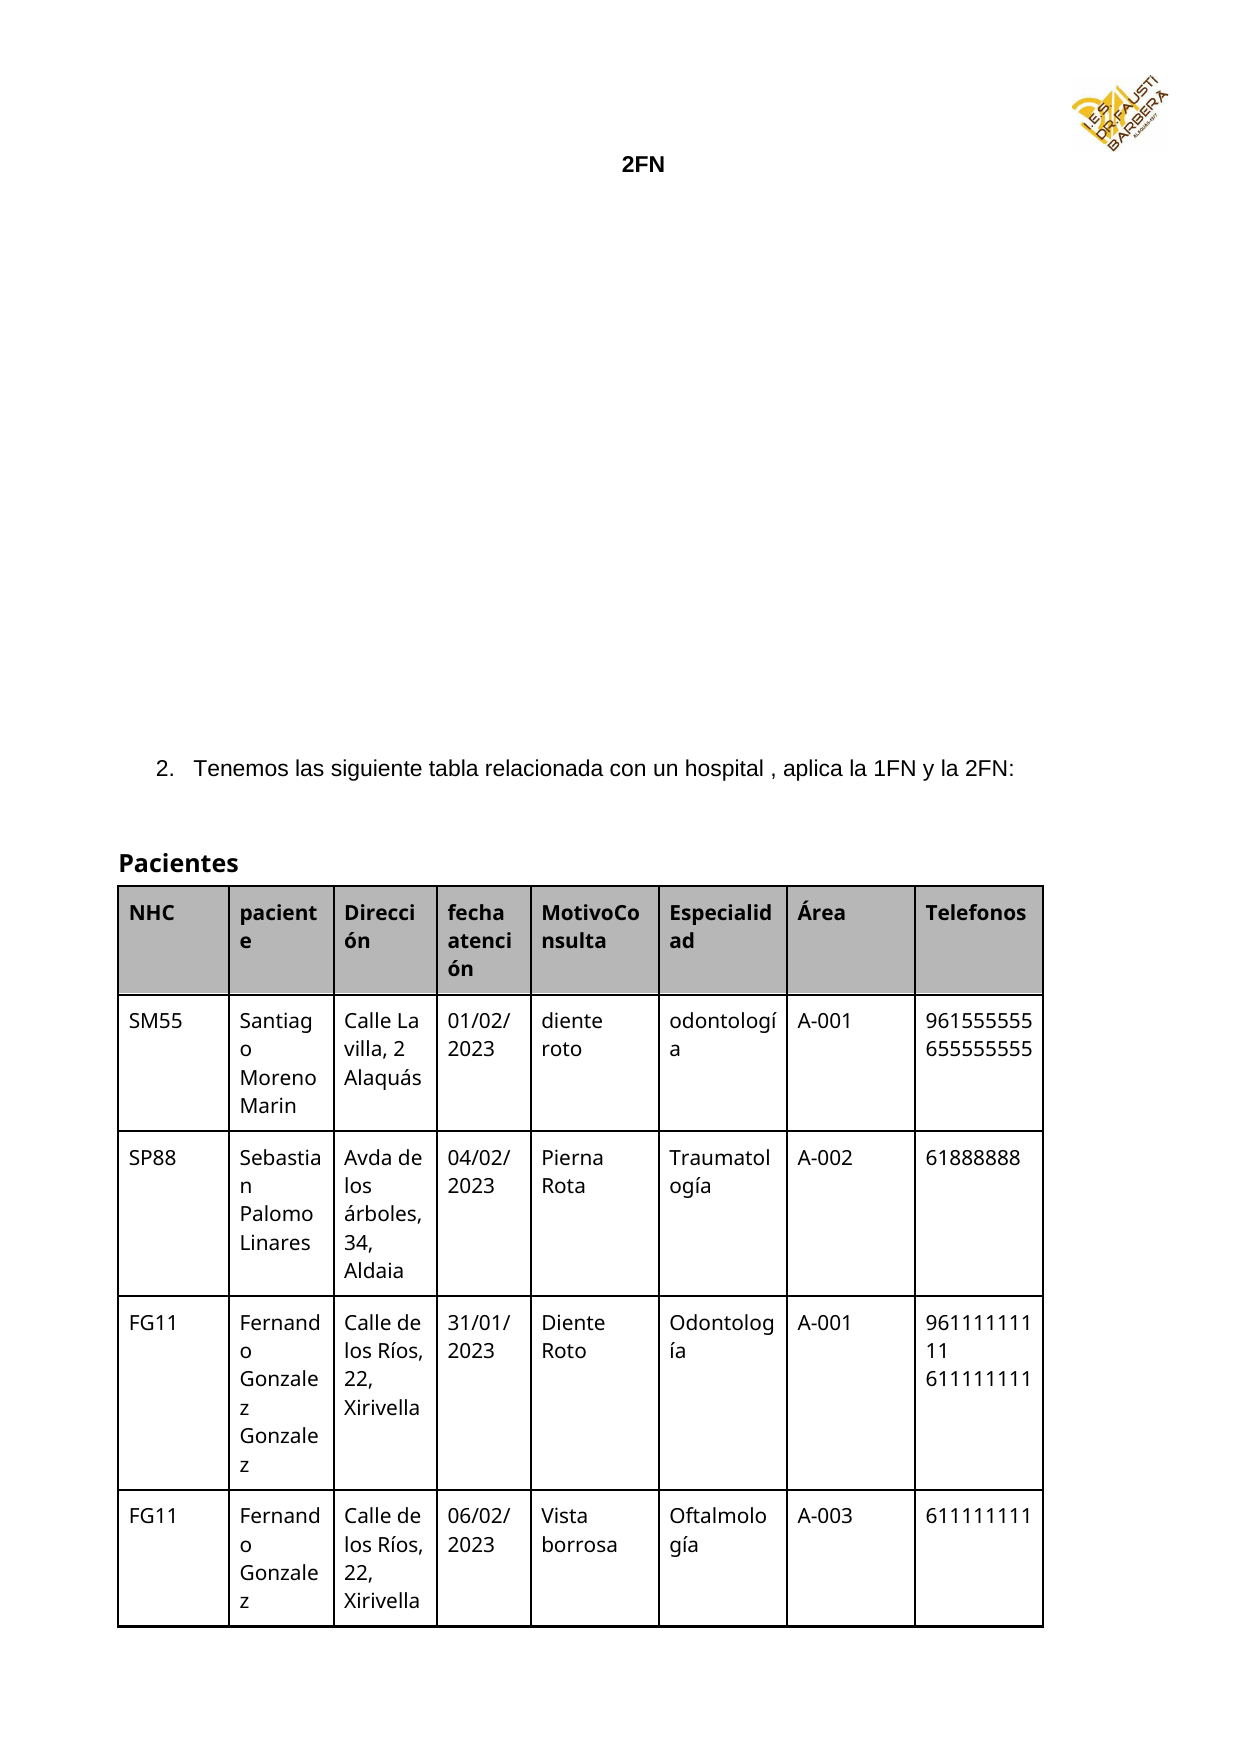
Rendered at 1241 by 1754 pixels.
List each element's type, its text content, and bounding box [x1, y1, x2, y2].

table_cell SP88 [119, 1132, 228, 1295]
table_cell Avda de los árboles, 34, Aldaia [335, 1132, 436, 1295]
table_cell A-002 [788, 1132, 914, 1295]
table_cell Calle La villa, 2 Alaquás [335, 996, 436, 1130]
table_cell Vista borrosa [532, 1491, 658, 1625]
table_cell Traumatología [660, 1132, 786, 1295]
table_cell FG11 [119, 1297, 228, 1489]
table_header fecha atención [438, 887, 530, 993]
table_cell 961555555 655555555 [916, 996, 1042, 1130]
text 2FN [118, 151, 1168, 178]
table_header Especialidad [660, 887, 786, 993]
table_cell A-001 [788, 996, 914, 1130]
text Pacientes [118, 846, 1168, 880]
table_header MotivoConsulta [532, 887, 658, 993]
table_cell A-001 [788, 1297, 914, 1489]
table_cell Pierna Rota [532, 1132, 658, 1295]
table_cell 31/01/2023 [438, 1297, 530, 1489]
table_cell 06/02/2023 [438, 1491, 530, 1625]
table_cell diente roto [532, 996, 658, 1130]
table_cell Diente Roto [532, 1297, 658, 1489]
table_cell 04/02/2023 [438, 1132, 530, 1295]
table_cell A-003 [788, 1491, 914, 1625]
table_header NHC [119, 887, 228, 993]
table_cell 01/02/2023 [438, 996, 530, 1130]
table_header paciente [230, 887, 333, 993]
table_cell Calle de los Ríos, 22, Xirivella [335, 1491, 436, 1625]
table_cell 96111111111 611111111 [916, 1297, 1042, 1489]
table_cell Fernando Gonzalez [230, 1491, 333, 1625]
table_header Área [788, 887, 914, 993]
table_cell Fernando Gonzalez Gonzalez [230, 1297, 333, 1489]
table_header Telefonos [916, 887, 1042, 993]
table_cell SM55 [119, 996, 228, 1130]
table_cell odontología [660, 996, 786, 1130]
table_cell Odontología [660, 1297, 786, 1489]
table_header Dirección [335, 887, 436, 993]
list Tenemos las siguiente tabla relacionada con un hospital , aplica la 1FN y la 2FN: [156, 755, 1168, 782]
table_cell Sebastian Palomo Linares [230, 1132, 333, 1295]
table_cell 61888888 [916, 1132, 1042, 1295]
table_cell Santiago Moreno Marin [230, 996, 333, 1130]
table_cell Oftalmología [660, 1491, 786, 1625]
table_cell FG11 [119, 1491, 228, 1625]
table_cell Calle de los Ríos, 22, Xirivella [335, 1297, 436, 1489]
picture [1071, 75, 1169, 152]
table_cell 611111111 [916, 1491, 1042, 1625]
